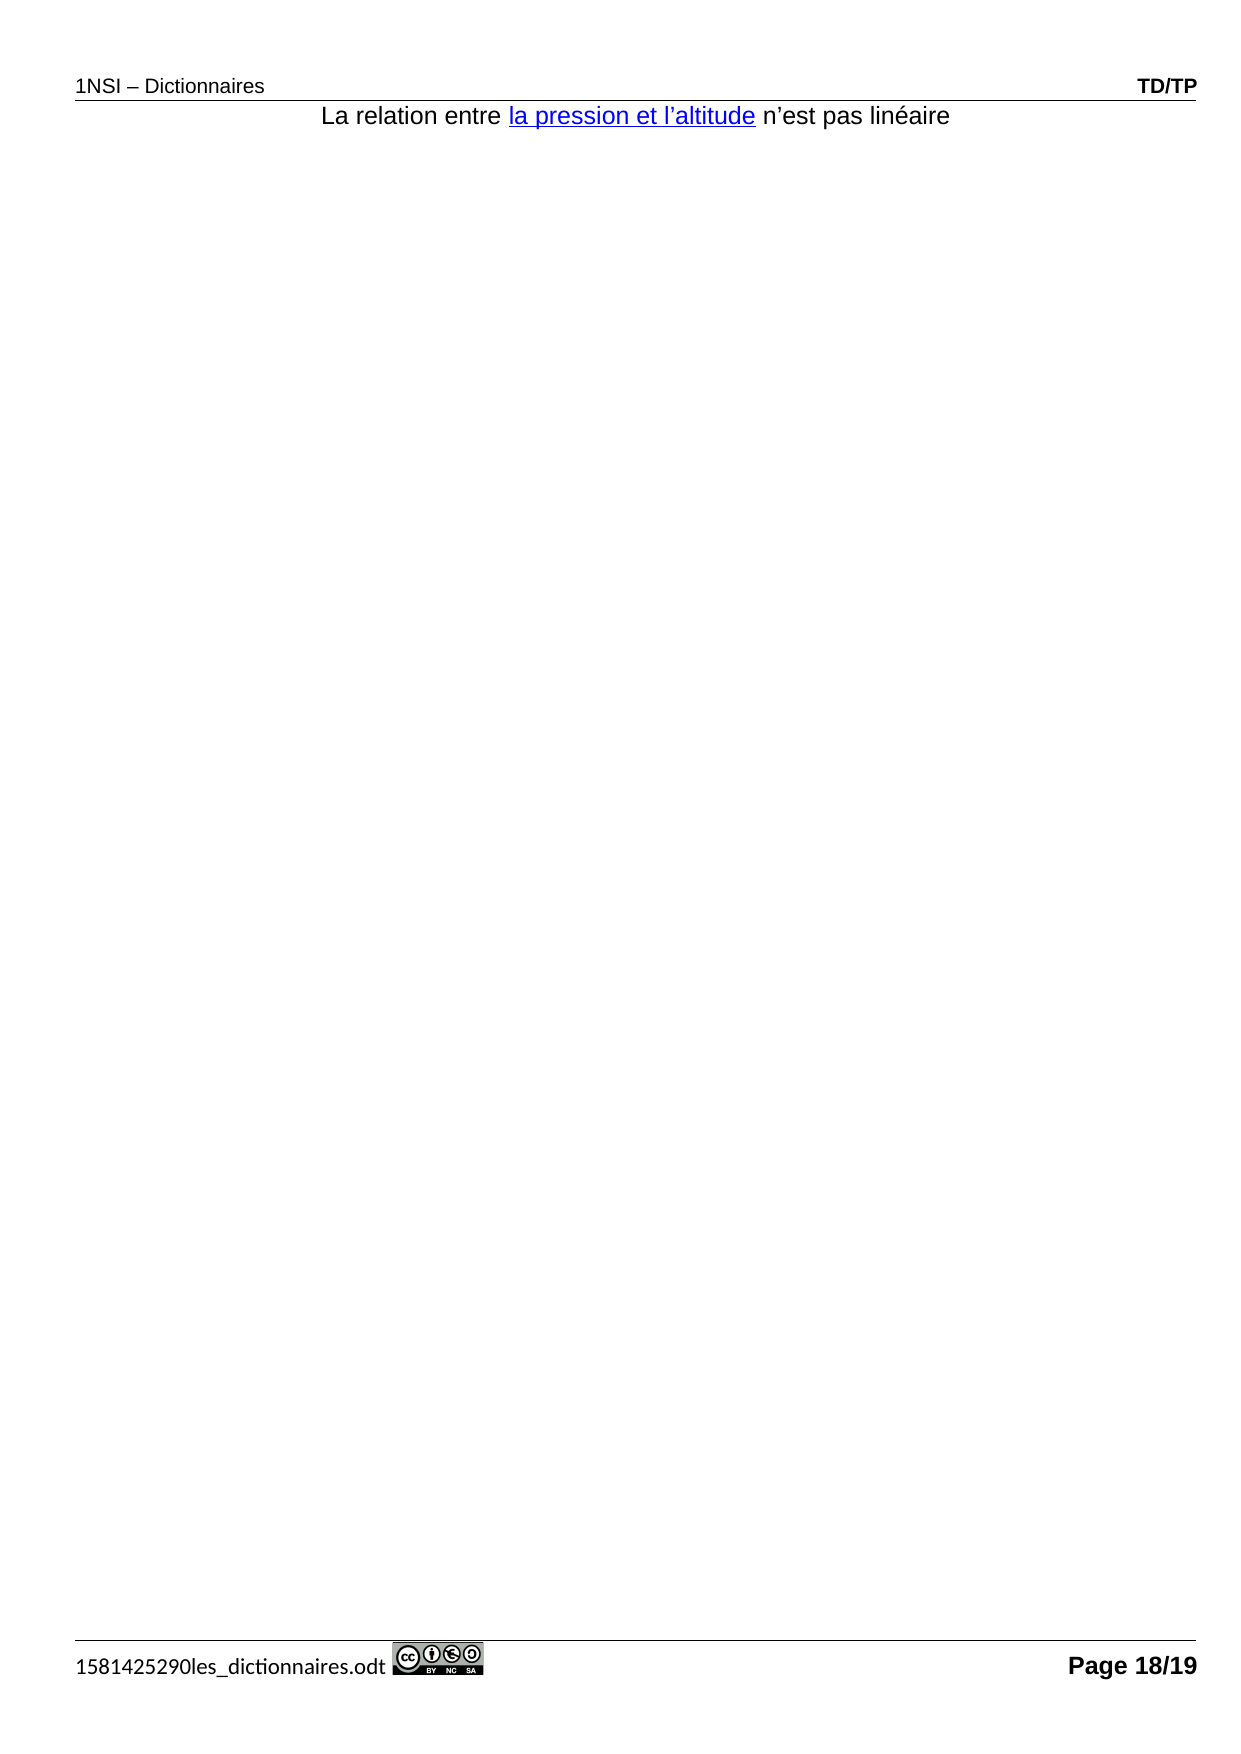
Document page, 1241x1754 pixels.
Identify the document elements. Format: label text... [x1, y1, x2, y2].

picture [392, 1642, 484, 1675]
text La relation entre la pression et l’altitude n’est pas linéaire [75, 101, 1196, 129]
